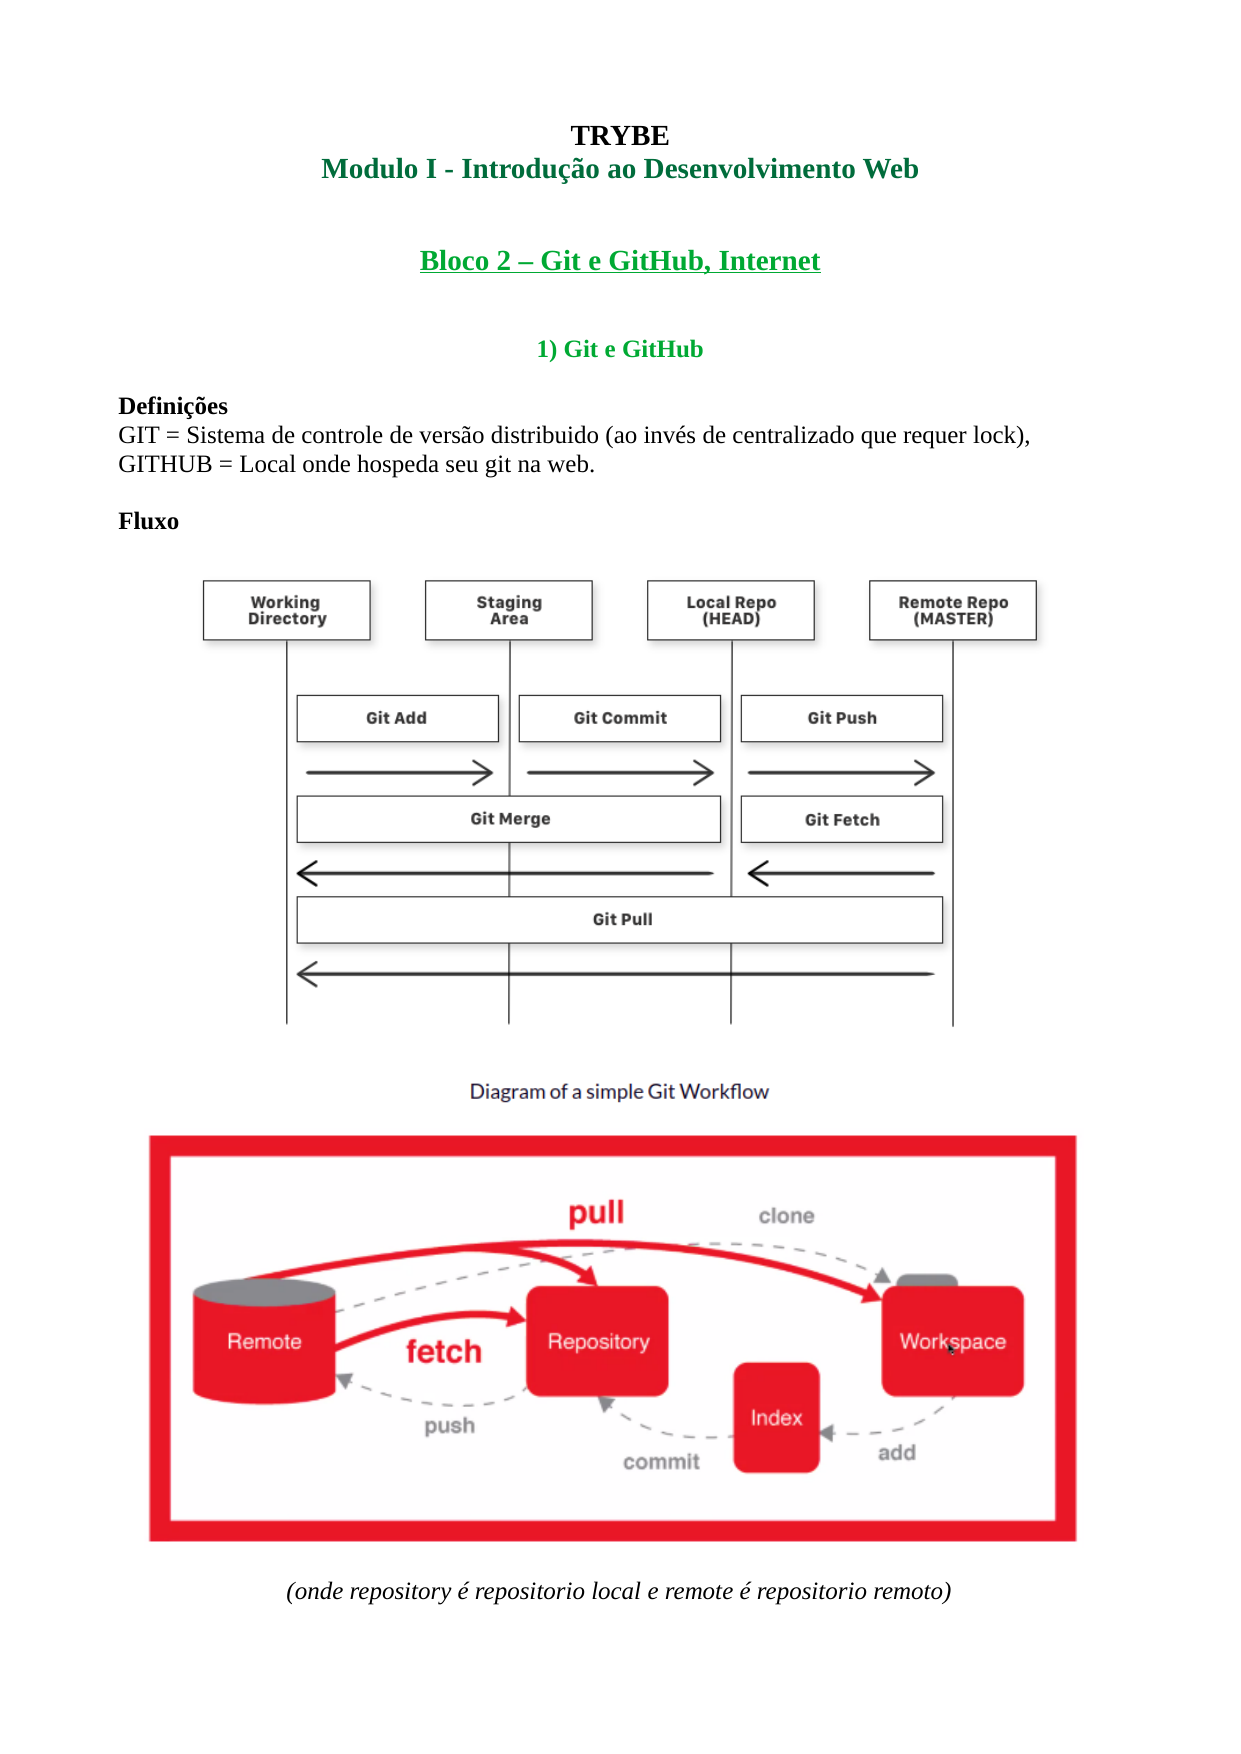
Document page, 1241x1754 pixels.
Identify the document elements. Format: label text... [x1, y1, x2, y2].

text GIT = Sistema de controle de versão distribuido (ao invés de centralizado que requer lock), [118, 420, 1122, 449]
text Modulo I - Introdução ao Desenvolvimento Web [118, 152, 1122, 185]
text TRYBE [118, 118, 1122, 152]
text (onde repository é repositorio local e remote é repositorio remoto) [118, 1576, 1122, 1605]
picture [188, 563, 1052, 1115]
text Fluxo [118, 506, 1122, 535]
text Bloco 2 – Git e GitHub, Internet [118, 243, 1122, 276]
text GITHUB = Local onde hospeda seu git na web. [118, 449, 1122, 477]
text Definições [118, 391, 1122, 420]
text 1) Git e GitHub [118, 334, 1122, 362]
picture [143, 1128, 1085, 1548]
